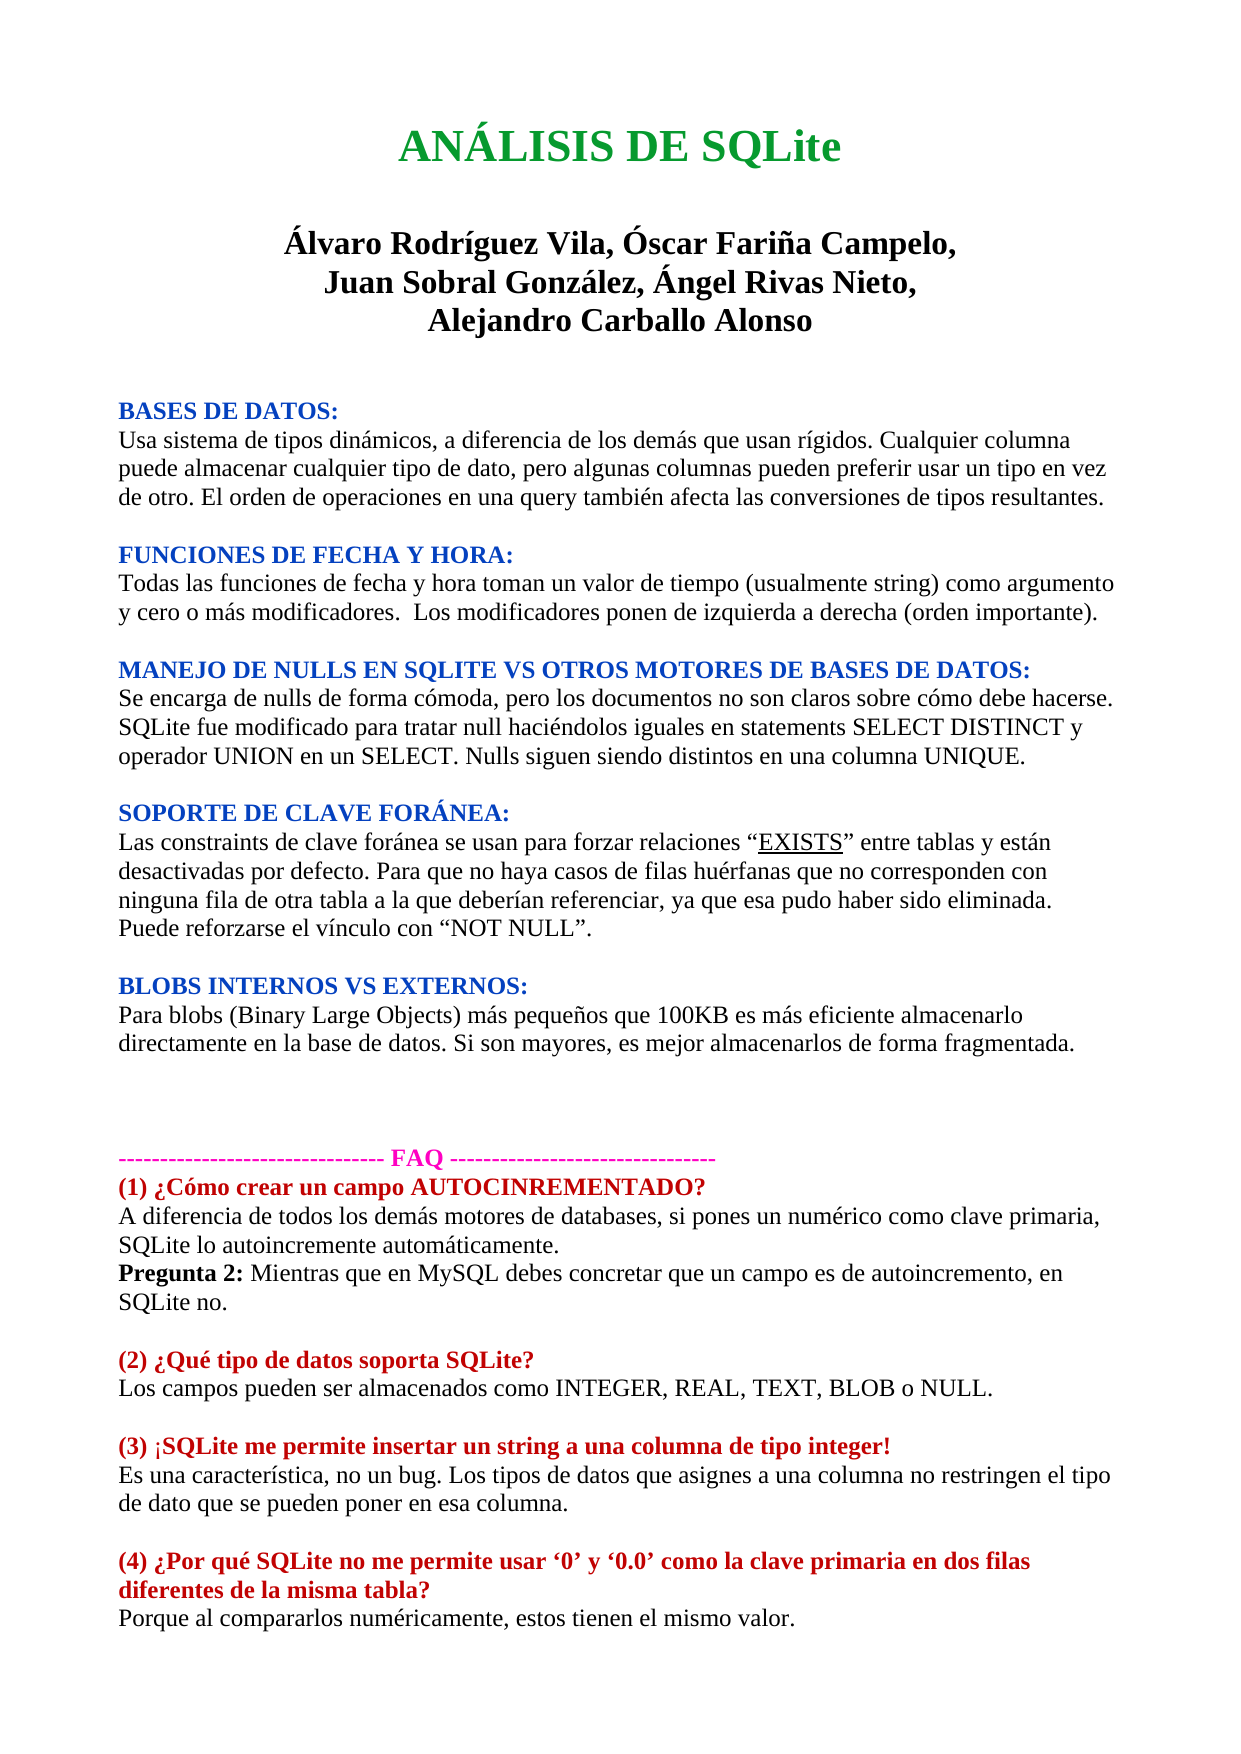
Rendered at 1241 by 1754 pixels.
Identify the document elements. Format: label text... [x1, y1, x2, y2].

text (4) ¿Por qué SQLite no me permite usar ‘0’ y ‘0.0’ como la clave primaria en dos filas diferentes de la misma tabla? [118, 1546, 1122, 1603]
text Álvaro Rodríguez Vila, Óscar Fariña Campelo, [118, 223, 1122, 262]
text (3) ¡SQLite me permite insertar un string a una columna de tipo integer! [118, 1431, 1122, 1460]
text Para blobs (Binary Large Objects) más pequeños que 100KB es más eficiente almacenarlo directamente en la base de datos. Si son mayores, es mejor almacenarlos de forma fragmentada. [118, 1000, 1122, 1057]
text -------------------------------- FAQ -------------------------------- [118, 1143, 1122, 1172]
text BASES DE DATOS: [118, 396, 1122, 425]
text ANÁLISIS DE SQLite [118, 118, 1122, 171]
text Porque al compararlos numéricamente, estos tienen el mismo valor. [118, 1603, 1122, 1632]
text SOPORTE DE CLAVE FORÁNEA: [118, 798, 1122, 827]
text FUNCIONES DE FECHA Y HORA: [118, 540, 1122, 568]
text Alejandro Carballo Alonso [118, 300, 1122, 338]
text MANEJO DE NULLS EN SQLITE VS OTROS MOTORES DE BASES DE DATOS: [118, 655, 1122, 683]
text Juan Sobral González, Ángel Rivas Nieto, [118, 262, 1122, 300]
text Se encarga de nulls de forma cómoda, pero los documentos no son claros sobre cómo debe hacerse. SQLite fue modificado para tratar null haciéndolos iguales en statements SELECT DISTINCT y operador UNION en un SELECT. Nulls siguen siendo distintos en una columna UNIQUE. [118, 683, 1122, 770]
text Pregunta 2: Mientras que en MySQL debes concretar que un campo es de autoincremento, en SQLite no. [118, 1258, 1122, 1316]
text (1) ¿Cómo crear un campo AUTOCINREMENTADO? [118, 1172, 1122, 1201]
text Es una característica, no un bug. Los tipos de datos que asignes a una columna no restringen el tipo de dato que se pueden poner en esa columna. [118, 1460, 1122, 1517]
text Puede reforzarse el vínculo con “NOT NULL”. [118, 913, 1122, 942]
text Las constraints de clave foránea se usan para forzar relaciones “EXISTS” entre tablas y están desactivadas por defecto. Para que no haya casos de filas huérfanas que no corresponden con ninguna fila de otra tabla a la que deberían referenciar, ya que esa pudo haber sido eliminada. [118, 827, 1122, 913]
text BLOBS INTERNOS VS EXTERNOS: [118, 971, 1122, 1000]
text Los campos pueden ser almacenados como INTEGER, REAL, TEXT, BLOB o NULL. [118, 1373, 1122, 1402]
text A diferencia de todos los demás motores de databases, si pones un numérico como clave primaria, SQLite lo autoincremente automáticamente. [118, 1201, 1122, 1258]
text Todas las funciones de fecha y hora toman un valor de tiempo (usualmente string) como argumento y cero o más modificadores. Los modificadores ponen de izquierda a derecha (orden importante). [118, 568, 1122, 626]
text (2) ¿Qué tipo de datos soporta SQLite? [118, 1345, 1122, 1373]
text Usa sistema de tipos dinámicos, a diferencia de los demás que usan rígidos. Cualquier columna puede almacenar cualquier tipo de dato, pero algunas columnas pueden preferir usar un tipo en vez de otro. El orden de operaciones en una query también afecta las conversiones de tipos resultantes. [118, 425, 1122, 511]
